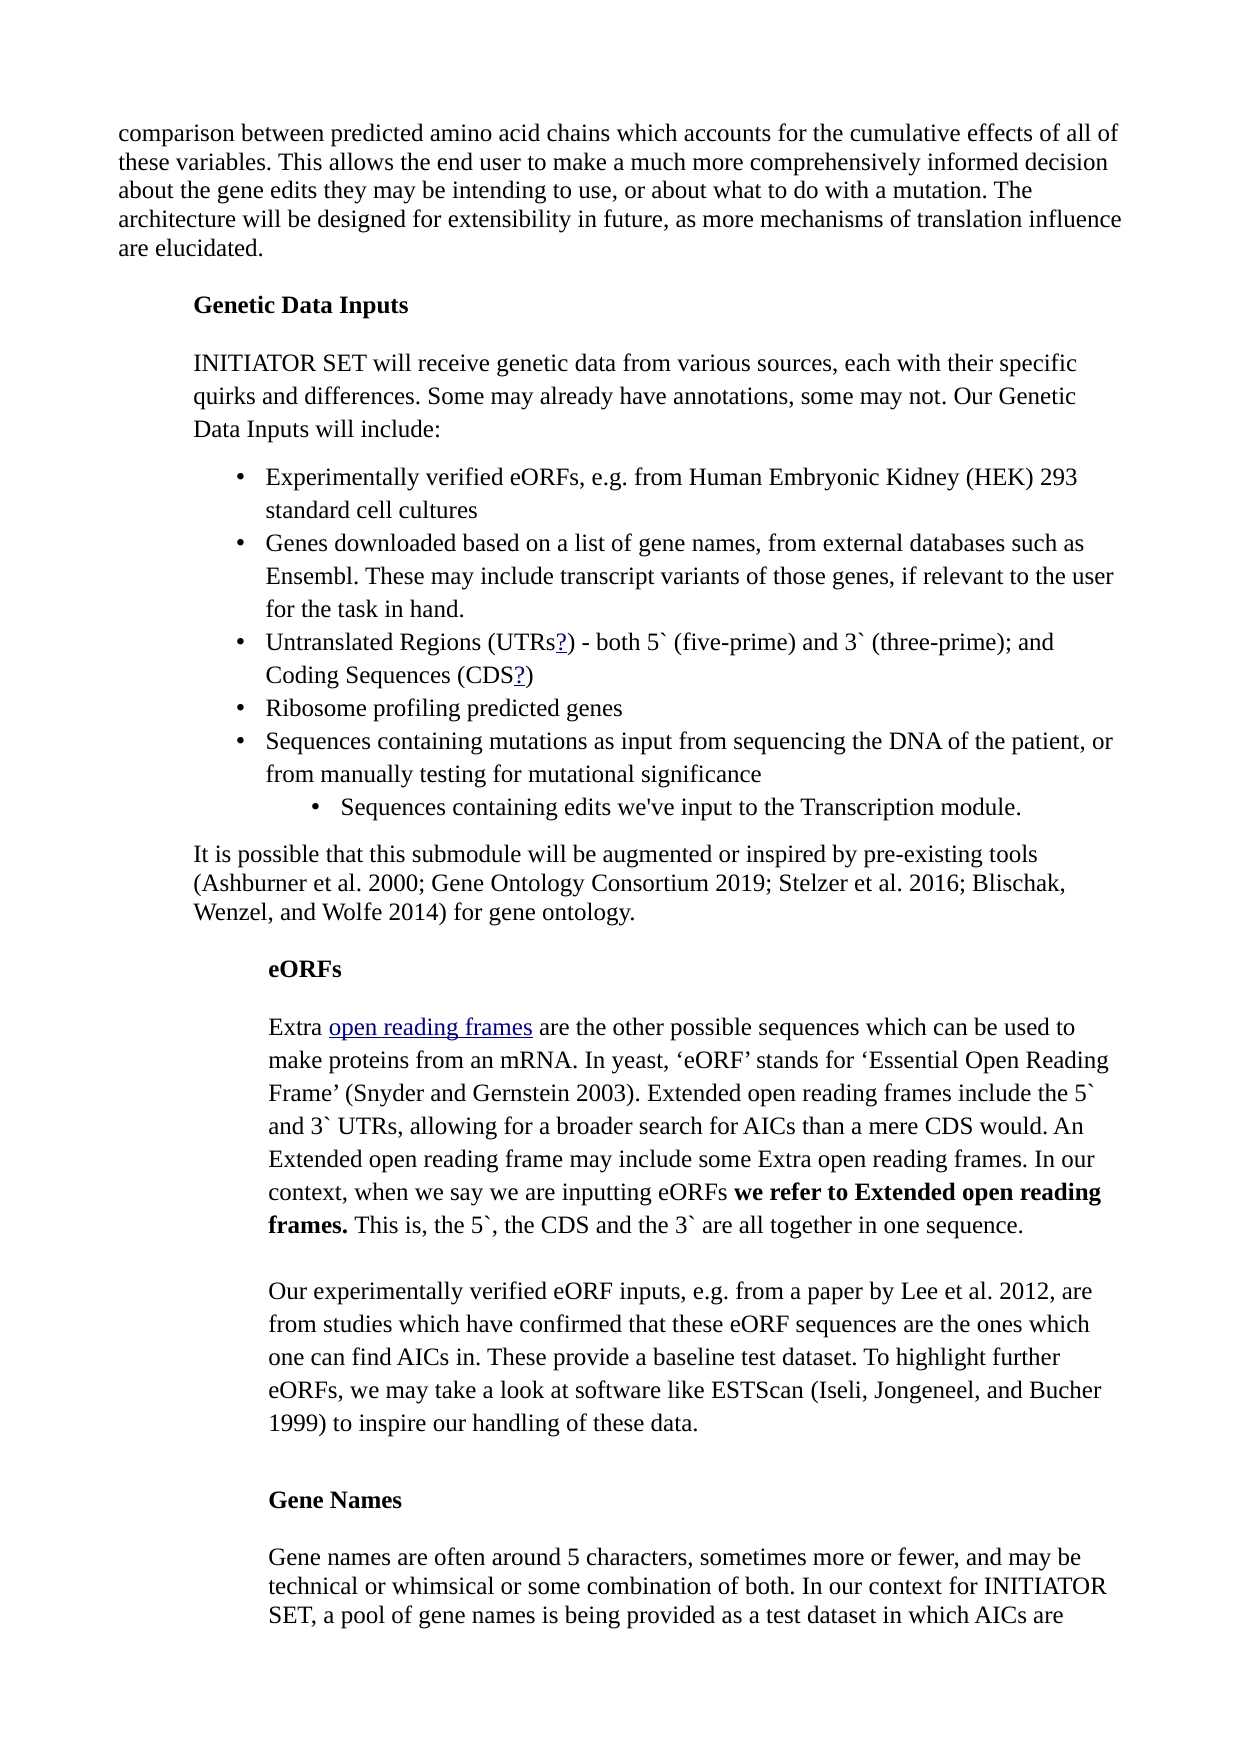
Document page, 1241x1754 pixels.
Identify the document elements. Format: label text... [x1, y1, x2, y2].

list Ribosome profiling predicted genes [236, 693, 1122, 722]
text INITIATOR SET will receive genetic data from various sources, each with their specific quirks and differences. Some may already have annotations, some may not. Our Genetic Data Inputs will include: [193, 348, 1122, 443]
list Sequences containing mutations as input from sequencing the DNA of the patient, or from manually testing for mutational significance [236, 726, 1122, 788]
list Experimentally verified eORFs, e.g. from Human Embryonic Kidney (HEK) 293 standard cell cultures [236, 462, 1122, 523]
text Genetic Data Inputs [193, 291, 1122, 319]
text comparison between predicted amino acid chains which accounts for the cumulative effects of all of these variables. This allows the end user to make a much more comprehensively informed decision about the gene edits they may be intending to use, or about what to do with a mutation. The architecture will be designed for extensibility in future, as more mechanisms of translation influence are elucidated. [118, 118, 1122, 262]
text It is possible that this submodule will be augmented or inspired by pre-existing tools (Ashburner et al. 2000; Gene Ontology Consortium 2019; Stelzer et al. 2016; Blischak, Wenzel, and Wolfe 2014) for gene ontology. [193, 839, 1122, 926]
list Untranslated Regions (UTRs?) - both 5` (five-prime) and 3` (three-prime); and Coding Sequences (CDS?) [236, 627, 1122, 689]
list Sequences containing edits we've input to the Transcription module. [311, 792, 1122, 821]
list Genes downloaded based on a list of gene names, from external databases such as Ensembl. These may include transcript variants of those genes, if relevant to the user for the task in hand. [236, 528, 1122, 623]
text Gene Names Gene names are often around 5 characters, sometimes more or fewer, and may be technical or whimsical or some combination of both. In our context for INITIATOR SET, a pool of gene names is being provided as a test dataset in which AICs are [268, 1485, 1122, 1628]
text eORFs [268, 954, 1122, 983]
text Extra open reading frames are the other possible sequences which can be used to make proteins from an mRNA. In yeast, ‘eORF’ stands for ‘Essential Open Reading Frame’ (Snyder and Gernstein 2003). Extended open reading frames include the 5` and 3` UTRs, allowing for a broader search for AICs than a mere CDS would. An Extended open reading frame may include some Extra open reading frames. In our context, when we say we are inputting eORFs we refer to Extended open reading frames. This is, the 5`, the CDS and the 3` are all together in one sequence. Our experimentally verified eORF inputs, e.g. from a paper by Lee et al. 2012, are from studies which have confirmed that these eORF sequences are the ones which one can find AICs in. These provide a baseline test dataset. To highlight further eORFs, we may take a look at software like ESTScan (Iseli, Jongeneel, and Bucher 1999) to inspire our handling of these data. [268, 1012, 1122, 1437]
